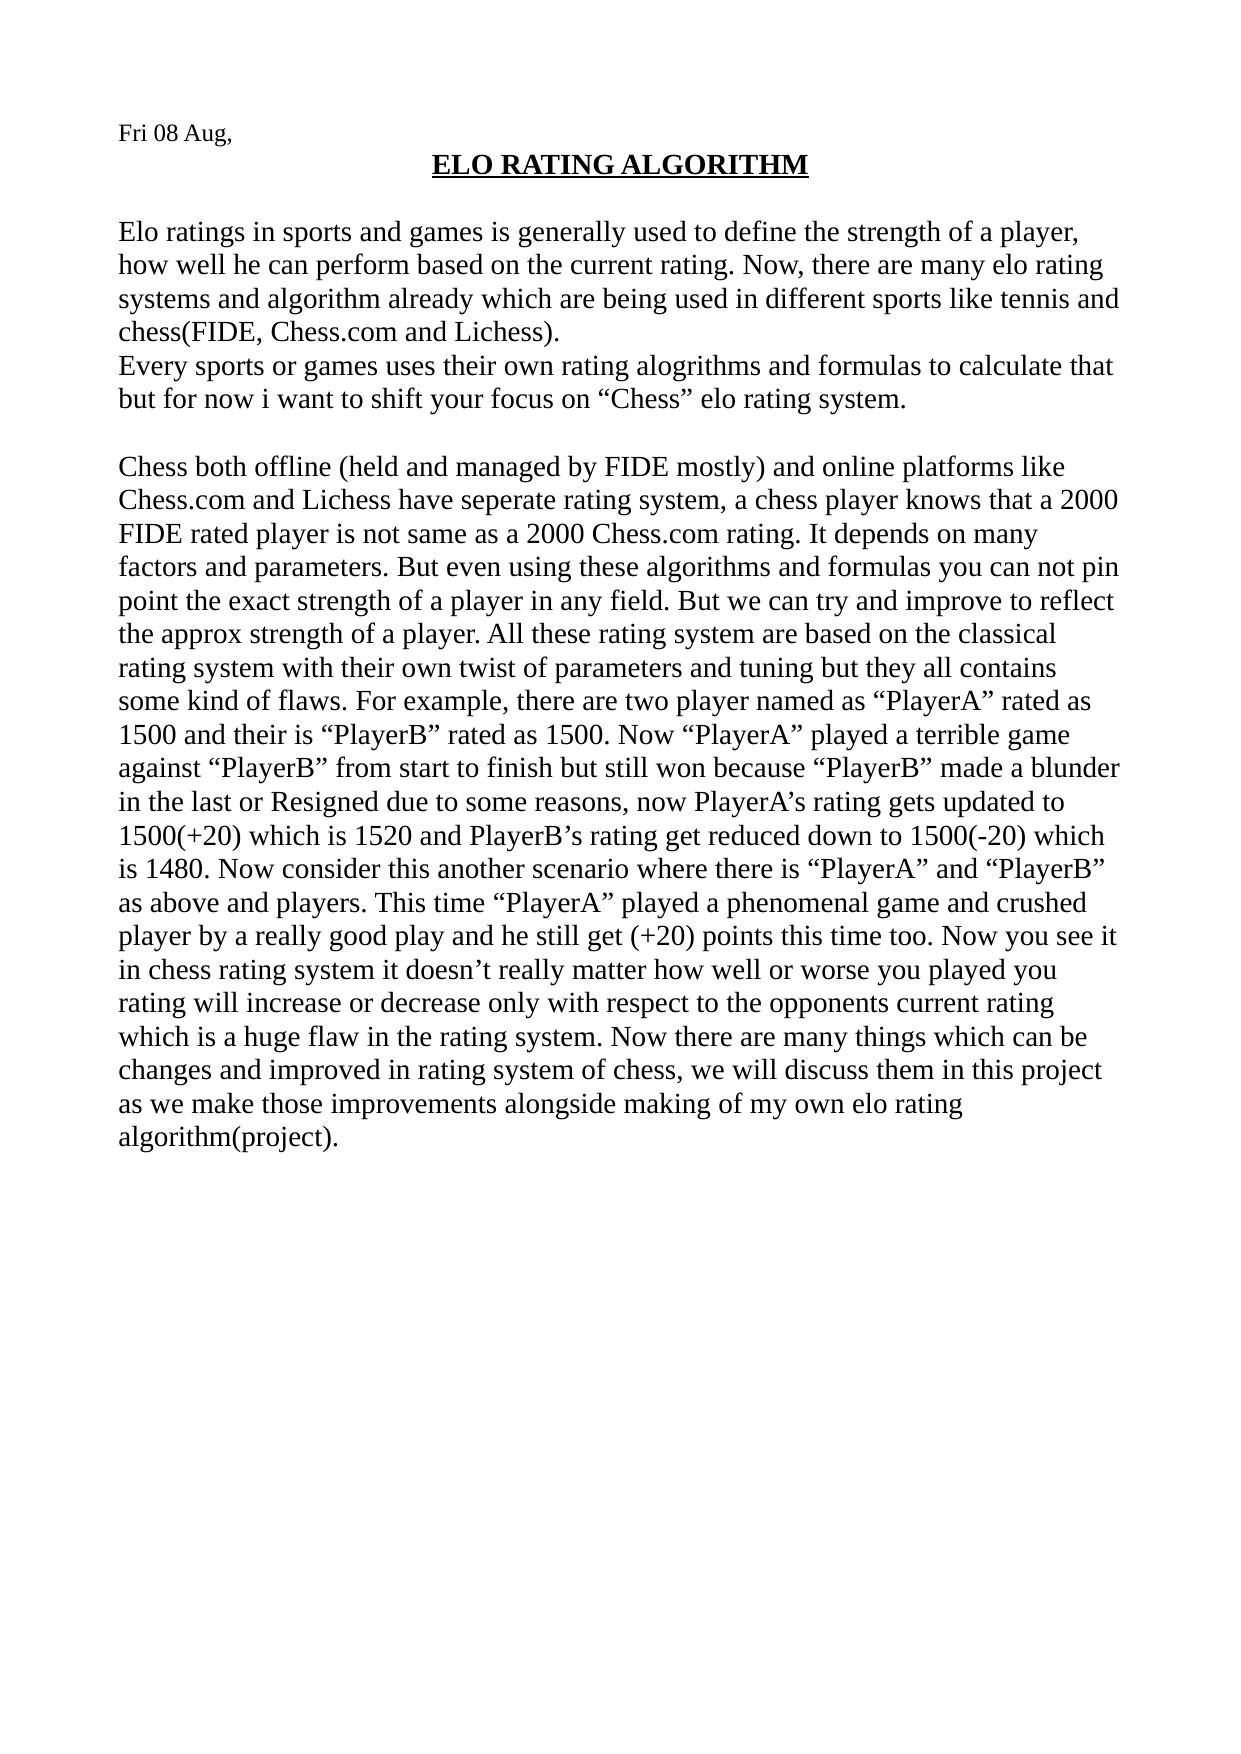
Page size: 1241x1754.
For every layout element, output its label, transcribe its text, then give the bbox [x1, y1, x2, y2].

text Chess both offline (held and managed by FIDE mostly) and online platforms like Chess.com and Lichess have seperate rating system, a chess player knows that a 2000 FIDE rated player is not same as a 2000 Chess.com rating. It depends on many factors and parameters. But even using these algorithms and formulas you can not pin point the exact strength of a player in any field. But we can try and improve to reflect the approx strength of a player. All these rating system are based on the classical rating system with their own twist of parameters and tuning but they all contains some kind of flaws. For example, there are two player named as “PlayerA” rated as 1500 and their is “PlayerB” rated as 1500. Now “PlayerA” played a terrible game against “PlayerB” from start to finish but still won because “PlayerB” made a blunder in the last or Resigned due to some reasons, now PlayerA’s rating gets updated to 1500(+20) which is 1520 and PlayerB’s rating get reduced down to 1500(-20) which is 1480. Now consider this another scenario where there is “PlayerA” and “PlayerB” as above and players. This time “PlayerA” played a phenomenal game and crushed player by a really good play and he still get (+20) points this time too. Now you see it in chess rating system it doesn’t really matter how well or worse you played you rating will increase or decrease only with respect to the opponents current rating which is a huge flaw in the rating system. Now there are many things which can be changes and improved in rating system of chess, we will discuss them in this project as we make those improvements alongside making of my own elo rating algorithm(project). [118, 449, 1122, 1153]
text ELO RATING ALGORITHM [118, 147, 1122, 180]
text Fri 08 Aug, [118, 118, 1122, 147]
text Every sports or games uses their own rating alogrithms and formulas to calculate that but for now i want to shift your focus on “Chess” elo rating system. [118, 348, 1122, 415]
text Elo ratings in sports and games is generally used to define the strength of a player, how well he can perform based on the current rating. Now, there are many elo rating systems and algorithm already which are being used in different sports like tennis and chess(FIDE, Chess.com and Lichess). [118, 214, 1122, 348]
